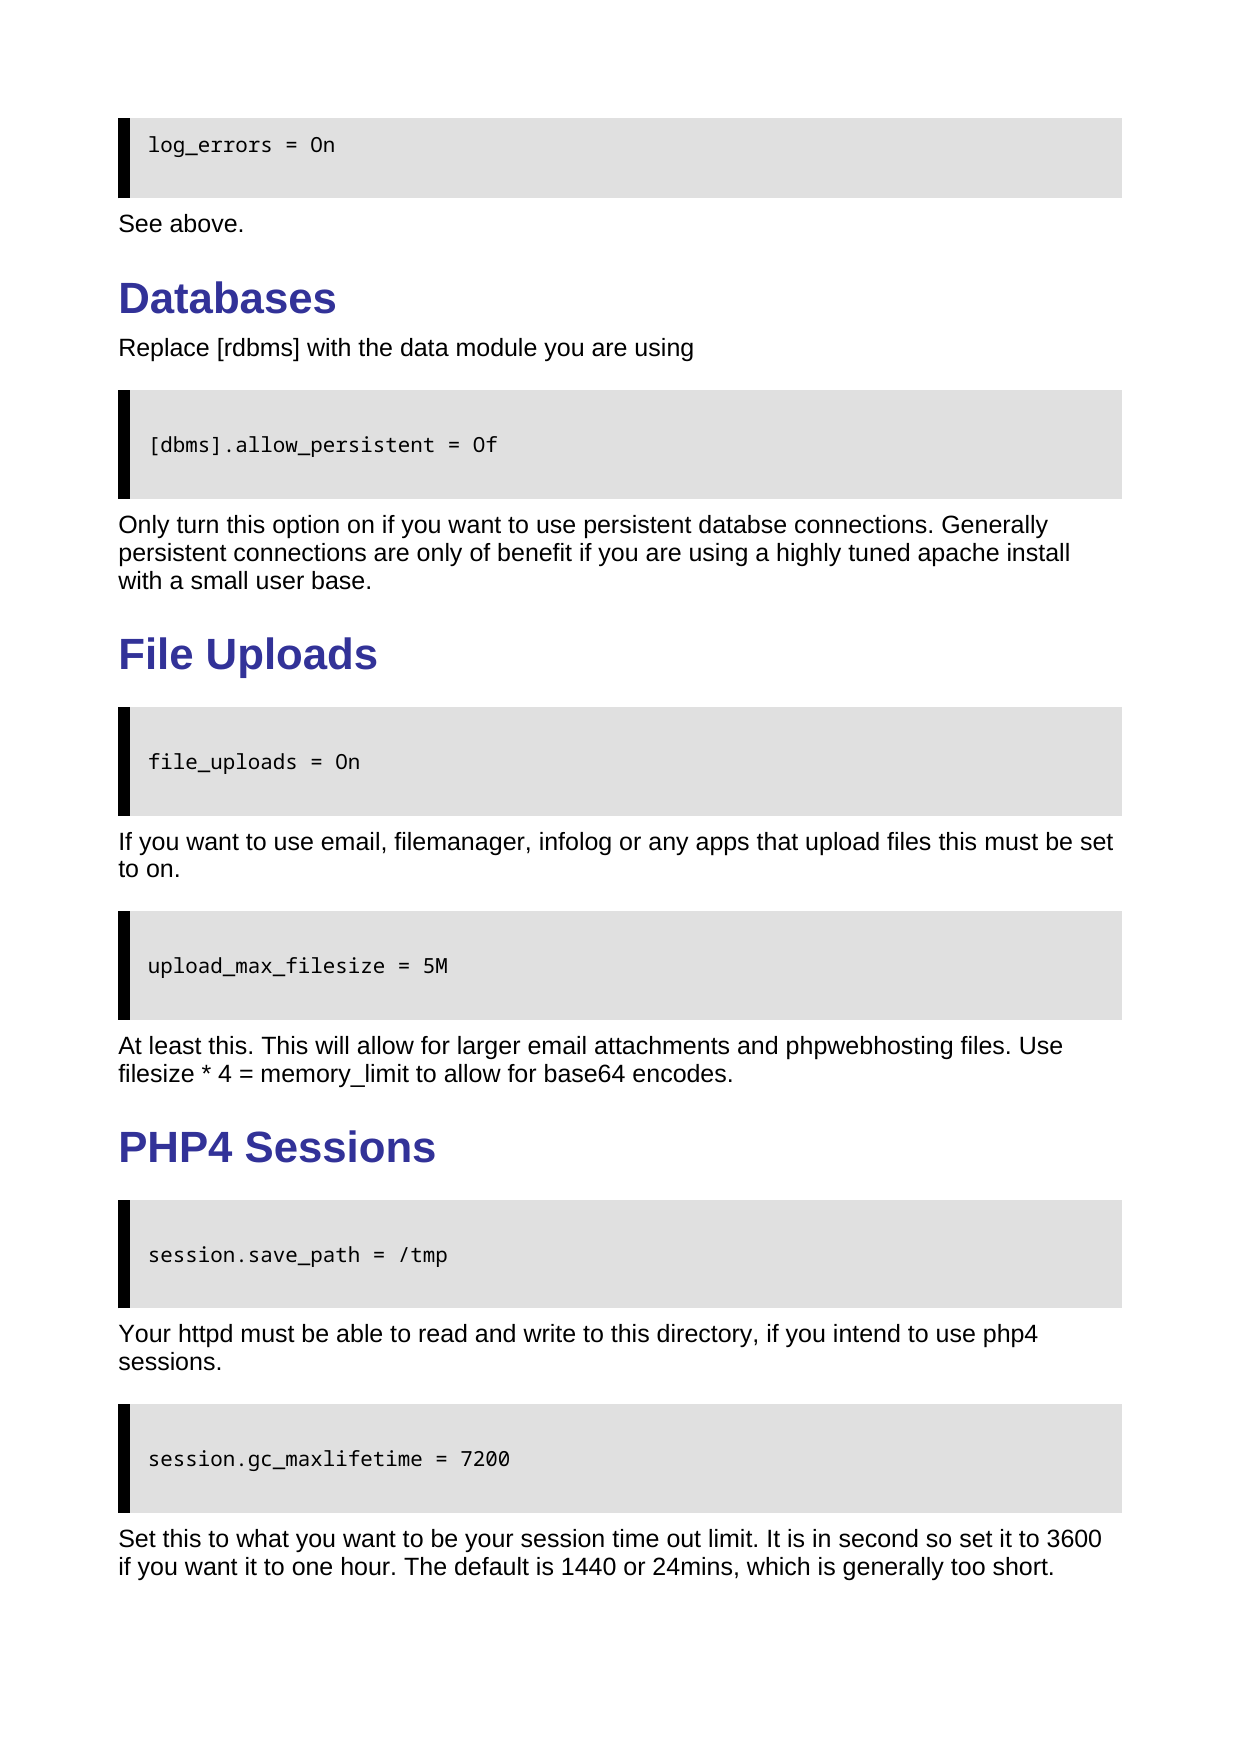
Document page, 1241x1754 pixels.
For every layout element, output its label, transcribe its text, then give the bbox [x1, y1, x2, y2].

list [dbms].allow_persistent = Of [130, 430, 1122, 459]
text Set this to what you want to be your session time out limit. It is in second so set it to 3600 if you want it to one hour. The default is 1440 or 24mins, which is generally too short. [118, 1525, 1122, 1581]
text See above. [118, 210, 1122, 238]
subtitle File Uploads [118, 630, 1122, 679]
text At least this. This will allow for larger email attachments and phpwebhosting files. Use filesize * 4 = memory_limit to allow for base64 encodes. [118, 1032, 1122, 1087]
text Only turn this option on if you want to use persistent databse connections. Generally persistent connections are only of benefit if you are using a highly tuned apache install with a small user base. [118, 511, 1122, 594]
text Replace [rdbms] with the data module you are using [118, 334, 1122, 362]
list session.gc_maxlifetime = 7200 [130, 1444, 1122, 1473]
text Your httpd must be able to read and write to this directory, if you intend to use php4 sessions. [118, 1320, 1122, 1376]
list upload_max_filesize = 5M [130, 951, 1122, 980]
subtitle Databases [118, 274, 1122, 322]
text If you want to use email, filemanager, infolog or any apps that upload files this must be set to on. [118, 827, 1122, 883]
list file_uploads = On [130, 747, 1122, 775]
list session.save_path = /tmp [130, 1240, 1122, 1268]
list log_errors = On [130, 118, 1122, 158]
subtitle PHP4 Sessions [118, 1123, 1122, 1172]
